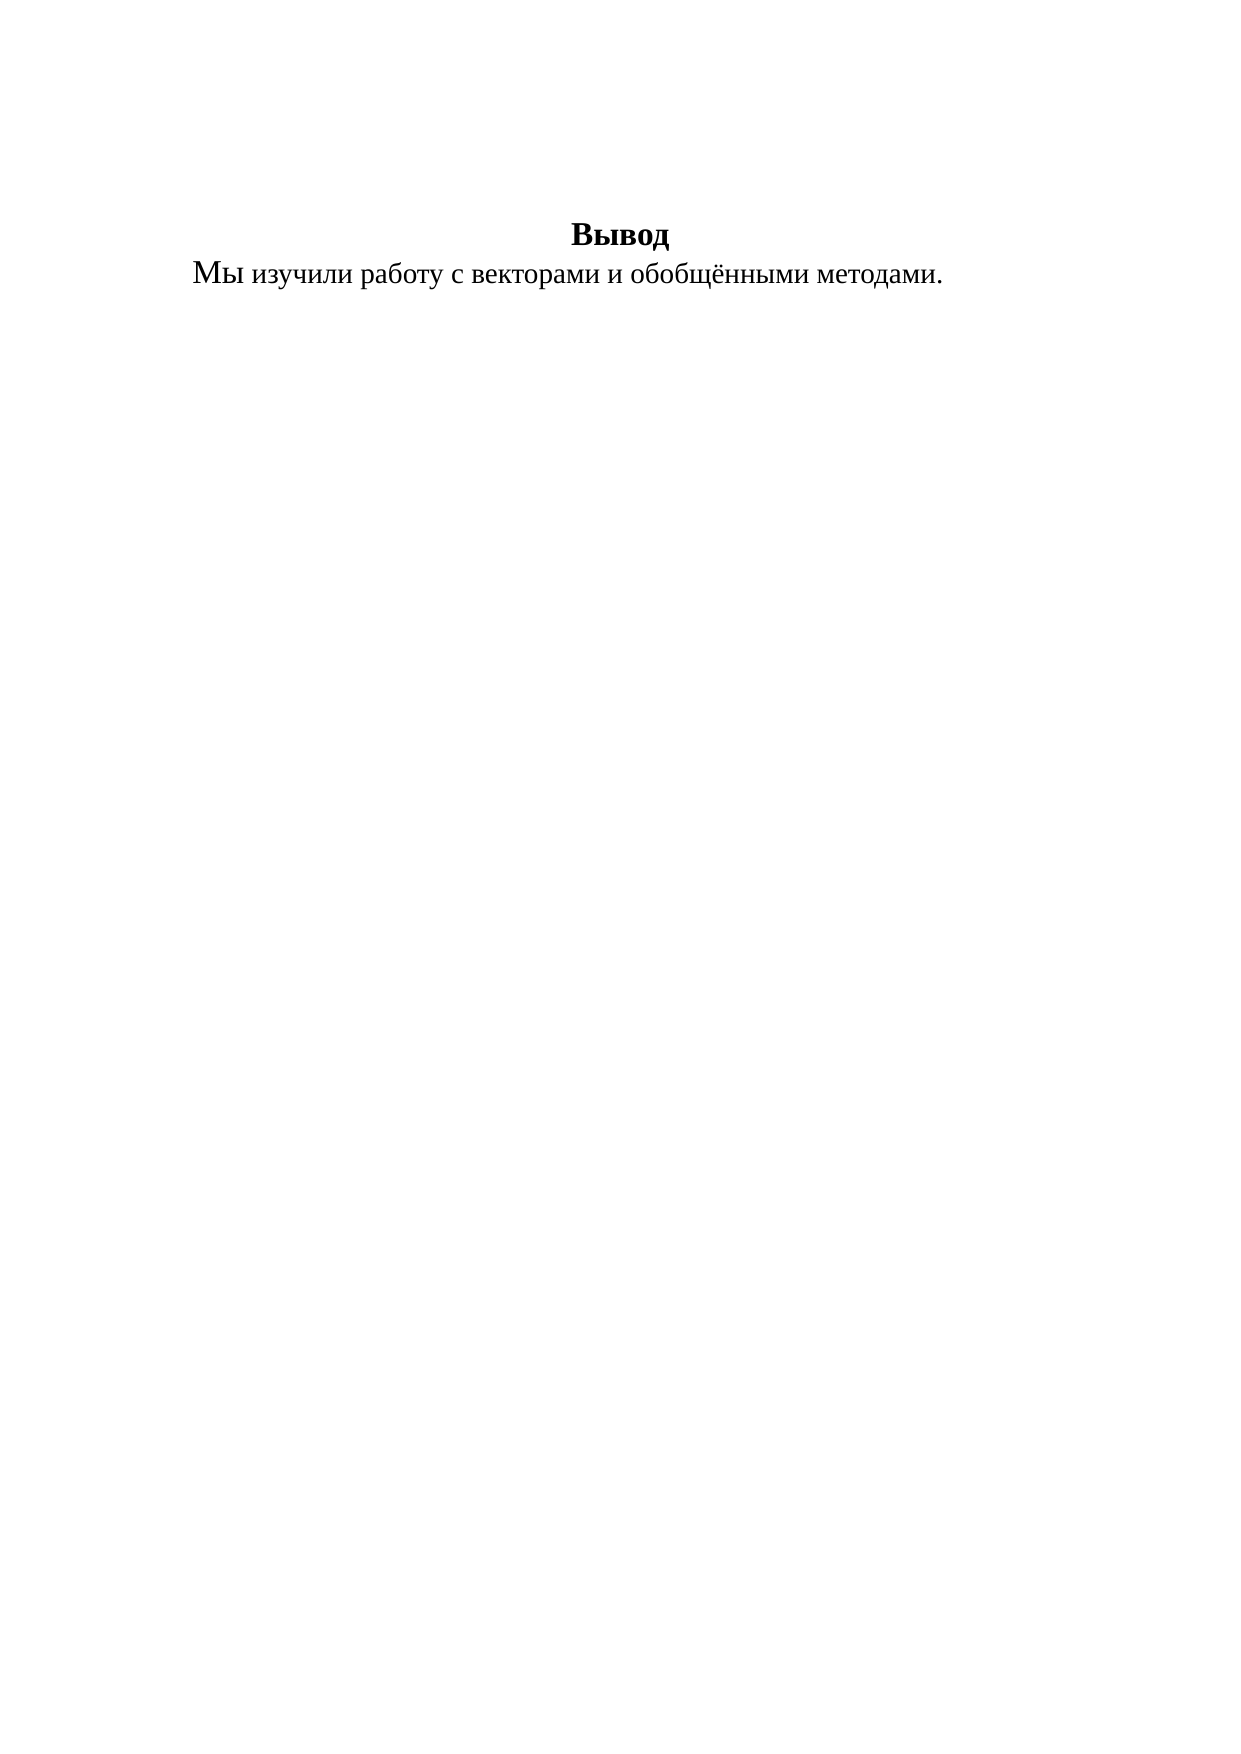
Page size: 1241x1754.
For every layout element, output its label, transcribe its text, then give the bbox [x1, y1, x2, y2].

text Вывод [118, 176, 1122, 252]
text Мы изучили работу с векторами и обобщёнными методами. [118, 252, 1122, 291]
